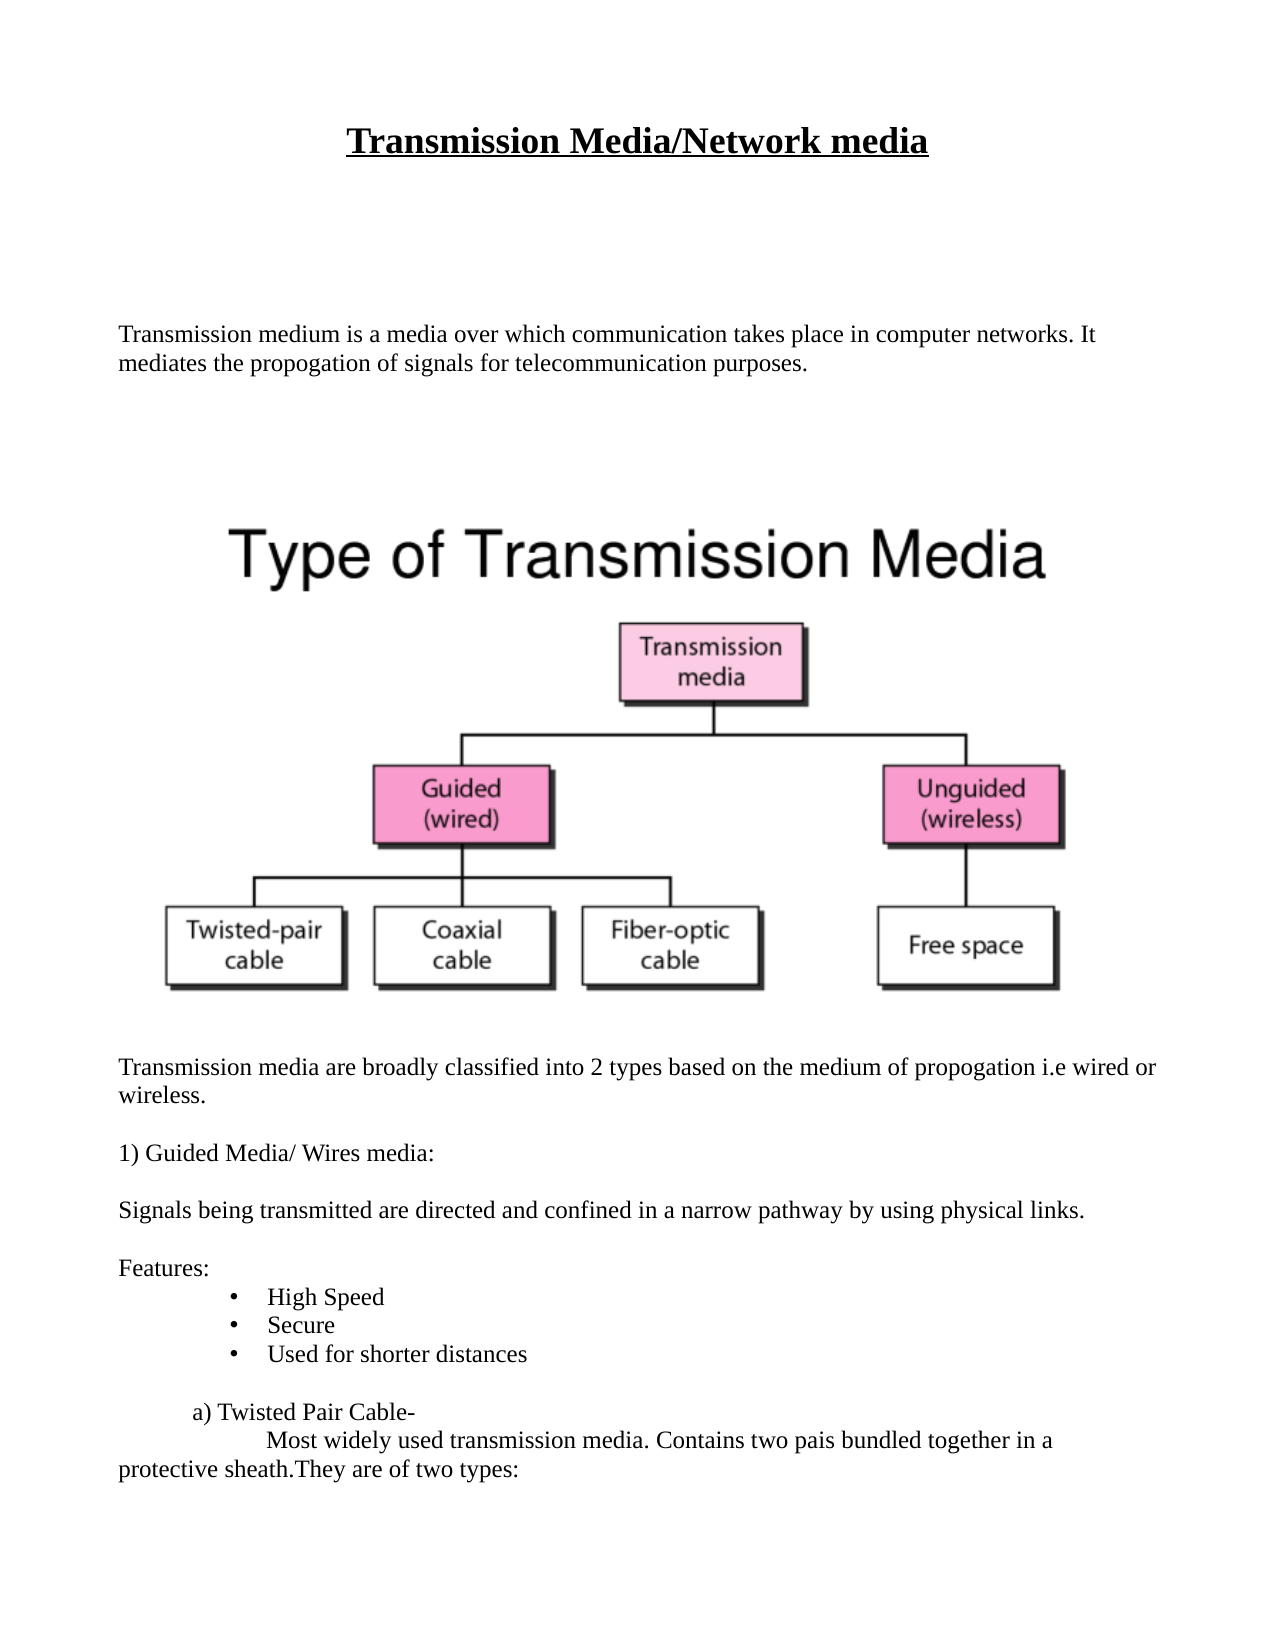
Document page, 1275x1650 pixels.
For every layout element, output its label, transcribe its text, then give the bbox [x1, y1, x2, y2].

text 1) Guided Media/ Wires media: [118, 1138, 1157, 1167]
text Transmission media are broadly classified into 2 types based on the medium of propogation i.e wired or wireless. [118, 1052, 1157, 1109]
text Signals being transmitted are directed and confined in a narrow pathway by using physical links. [118, 1195, 1157, 1224]
picture [118, 506, 1157, 1016]
text Transmission Media/Network media [118, 118, 1157, 161]
list High Speed [229, 1282, 1157, 1310]
text Features: [118, 1253, 1157, 1282]
text a) Twisted Pair Cable- [118, 1397, 1157, 1425]
list Used for shorter distances [229, 1339, 1157, 1368]
list Secure [229, 1310, 1157, 1339]
text Transmission medium is a media over which communication takes place in computer networks. It mediates the propogation of signals for telecommunication purposes. [118, 319, 1157, 377]
text Most widely used transmission media. Contains two pais bundled together in a protective sheath.They are of two types: [118, 1425, 1157, 1483]
